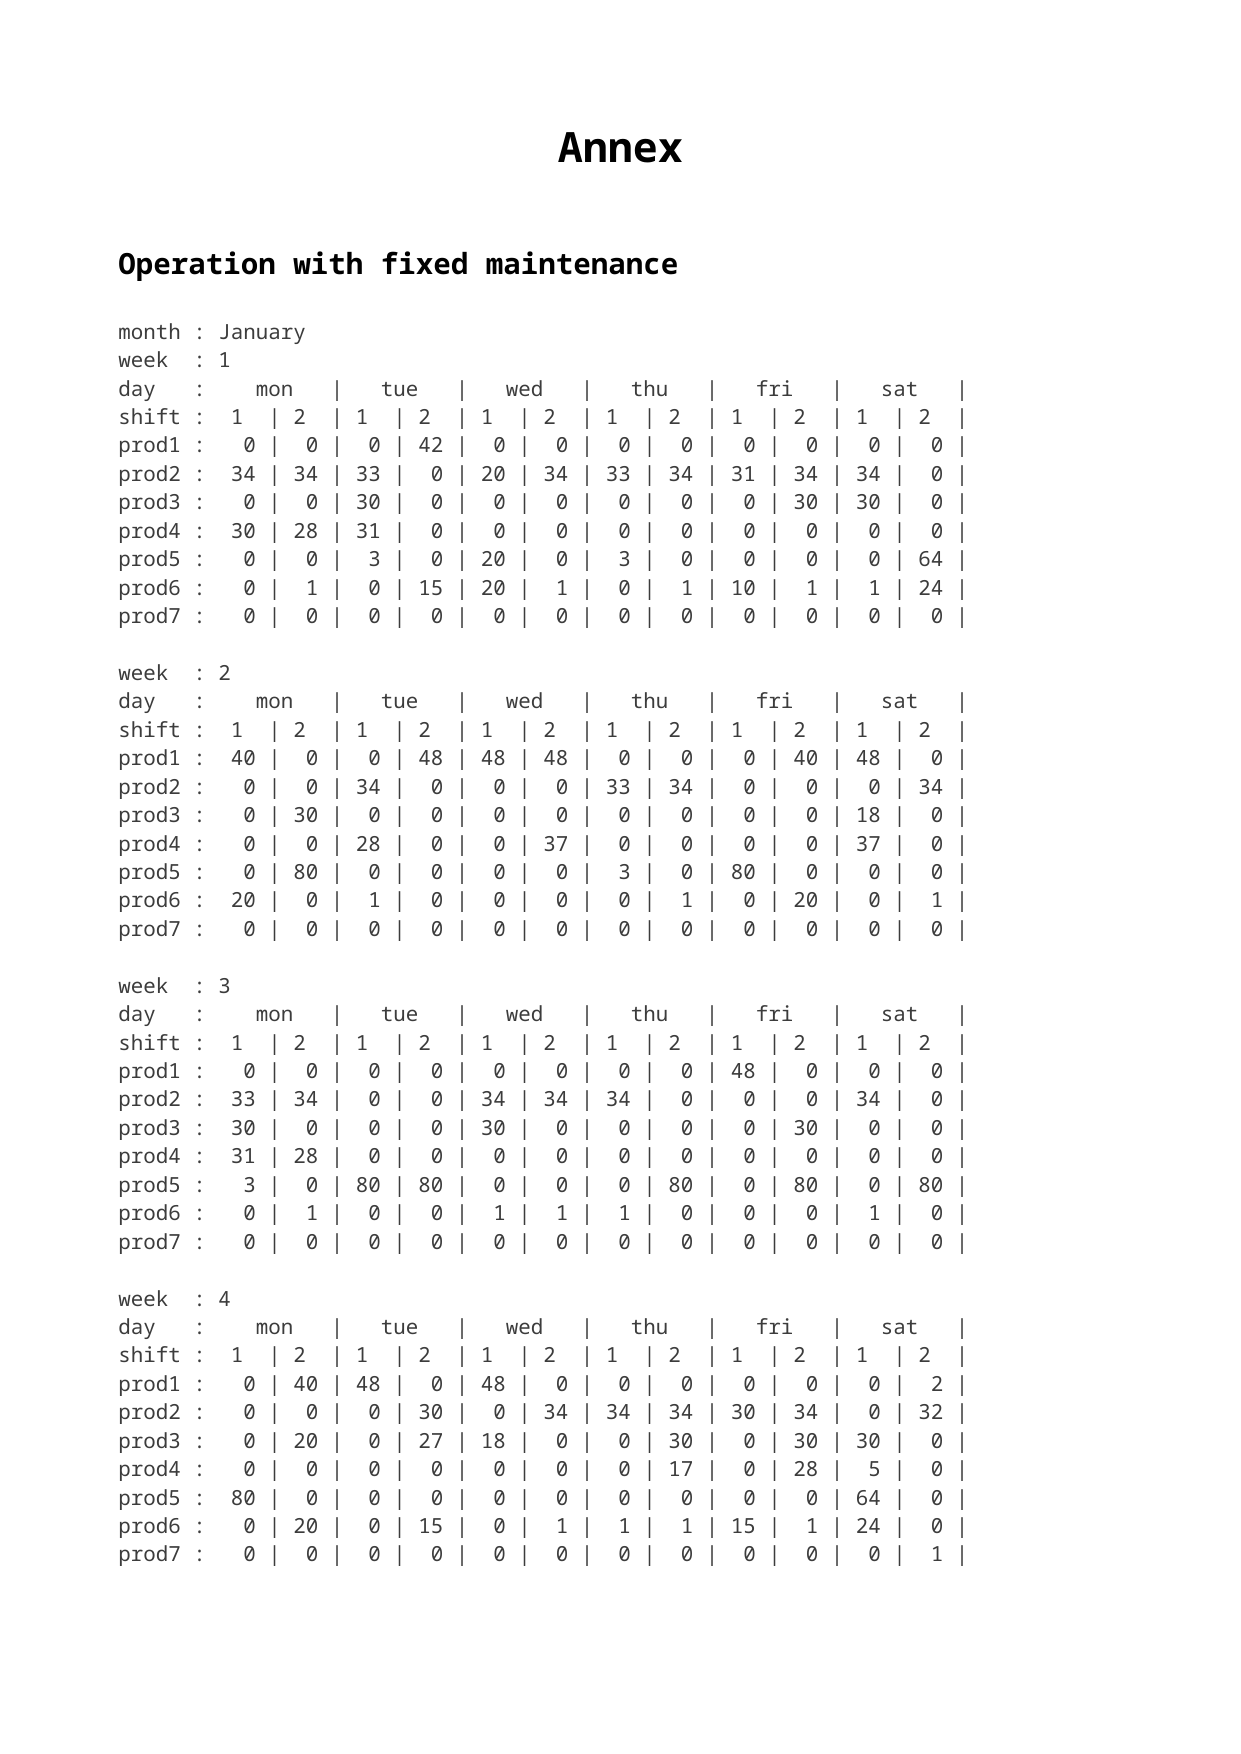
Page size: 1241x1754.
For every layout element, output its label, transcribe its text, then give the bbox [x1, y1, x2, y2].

text prod5 : 3 | 0 | 80 | 80 | 0 | 0 | 0 | 80 | 0 | 80 | 0 | 80 | [118, 1170, 1122, 1198]
text shift : 1 | 2 | 1 | 2 | 1 | 2 | 1 | 2 | 1 | 2 | 1 | 2 | [118, 1028, 1122, 1056]
text prod4 : 0 | 0 | 0 | 0 | 0 | 0 | 0 | 17 | 0 | 28 | 5 | 0 | [118, 1454, 1122, 1483]
text prod1 : 0 | 0 | 0 | 0 | 0 | 0 | 0 | 0 | 48 | 0 | 0 | 0 | [118, 1056, 1122, 1084]
text prod5 : 0 | 0 | 3 | 0 | 20 | 0 | 3 | 0 | 0 | 0 | 0 | 64 | [118, 544, 1122, 573]
text prod5 : 80 | 0 | 0 | 0 | 0 | 0 | 0 | 0 | 0 | 0 | 64 | 0 | [118, 1483, 1122, 1511]
text prod7 : 0 | 0 | 0 | 0 | 0 | 0 | 0 | 0 | 0 | 0 | 0 | 0 | [118, 601, 1122, 629]
text day : mon | tue | wed | thu | fri | sat | [118, 999, 1122, 1028]
text prod4 : 0 | 0 | 28 | 0 | 0 | 37 | 0 | 0 | 0 | 0 | 37 | 0 | [118, 829, 1122, 857]
text prod3 : 0 | 30 | 0 | 0 | 0 | 0 | 0 | 0 | 0 | 0 | 18 | 0 | [118, 800, 1122, 829]
text shift : 1 | 2 | 1 | 2 | 1 | 2 | 1 | 2 | 1 | 2 | 1 | 2 | [118, 1341, 1122, 1369]
text week : 3 [118, 971, 1122, 999]
text prod1 : 0 | 40 | 48 | 0 | 48 | 0 | 0 | 0 | 0 | 0 | 0 | 2 | [118, 1369, 1122, 1397]
text day : mon | tue | wed | thu | fri | sat | [118, 1312, 1122, 1341]
text Operation with fixed maintenance [118, 243, 1122, 283]
text shift : 1 | 2 | 1 | 2 | 1 | 2 | 1 | 2 | 1 | 2 | 1 | 2 | [118, 402, 1122, 431]
text prod7 : 0 | 0 | 0 | 0 | 0 | 0 | 0 | 0 | 0 | 0 | 0 | 1 | [118, 1539, 1122, 1568]
text shift : 1 | 2 | 1 | 2 | 1 | 2 | 1 | 2 | 1 | 2 | 1 | 2 | [118, 715, 1122, 743]
text prod6 : 0 | 1 | 0 | 15 | 20 | 1 | 0 | 1 | 10 | 1 | 1 | 24 | [118, 573, 1122, 601]
text prod2 : 0 | 0 | 34 | 0 | 0 | 0 | 33 | 34 | 0 | 0 | 0 | 34 | [118, 772, 1122, 800]
text day : mon | tue | wed | thu | fri | sat | [118, 686, 1122, 715]
text prod1 : 0 | 0 | 0 | 42 | 0 | 0 | 0 | 0 | 0 | 0 | 0 | 0 | [118, 431, 1122, 459]
text prod2 : 33 | 34 | 0 | 0 | 34 | 34 | 34 | 0 | 0 | 0 | 34 | 0 | [118, 1084, 1122, 1113]
text month : January [118, 317, 1122, 345]
text prod6 : 20 | 0 | 1 | 0 | 0 | 0 | 0 | 1 | 0 | 20 | 0 | 1 | [118, 886, 1122, 914]
text prod4 : 30 | 28 | 31 | 0 | 0 | 0 | 0 | 0 | 0 | 0 | 0 | 0 | [118, 516, 1122, 544]
text prod4 : 31 | 28 | 0 | 0 | 0 | 0 | 0 | 0 | 0 | 0 | 0 | 0 | [118, 1141, 1122, 1170]
text prod2 : 0 | 0 | 0 | 30 | 0 | 34 | 34 | 34 | 30 | 34 | 0 | 32 | [118, 1397, 1122, 1426]
text week : 1 [118, 345, 1122, 374]
text prod3 : 0 | 0 | 30 | 0 | 0 | 0 | 0 | 0 | 0 | 30 | 30 | 0 | [118, 487, 1122, 516]
text prod7 : 0 | 0 | 0 | 0 | 0 | 0 | 0 | 0 | 0 | 0 | 0 | 0 | [118, 914, 1122, 942]
text prod3 : 30 | 0 | 0 | 0 | 30 | 0 | 0 | 0 | 0 | 30 | 0 | 0 | [118, 1113, 1122, 1141]
text week : 4 [118, 1284, 1122, 1312]
text prod1 : 40 | 0 | 0 | 48 | 48 | 48 | 0 | 0 | 0 | 40 | 48 | 0 | [118, 743, 1122, 772]
text prod6 : 0 | 1 | 0 | 0 | 1 | 1 | 1 | 0 | 0 | 0 | 1 | 0 | [118, 1198, 1122, 1227]
text prod3 : 0 | 20 | 0 | 27 | 18 | 0 | 0 | 30 | 0 | 30 | 30 | 0 | [118, 1426, 1122, 1454]
text week : 2 [118, 658, 1122, 686]
text prod5 : 0 | 80 | 0 | 0 | 0 | 0 | 3 | 0 | 80 | 0 | 0 | 0 | [118, 857, 1122, 886]
text prod7 : 0 | 0 | 0 | 0 | 0 | 0 | 0 | 0 | 0 | 0 | 0 | 0 | [118, 1227, 1122, 1255]
text prod6 : 0 | 20 | 0 | 15 | 0 | 1 | 1 | 1 | 15 | 1 | 24 | 0 | [118, 1511, 1122, 1539]
text Annex [118, 118, 1122, 175]
text prod2 : 34 | 34 | 33 | 0 | 20 | 34 | 33 | 34 | 31 | 34 | 34 | 0 | [118, 459, 1122, 487]
text day : mon | tue | wed | thu | fri | sat | [118, 374, 1122, 402]
